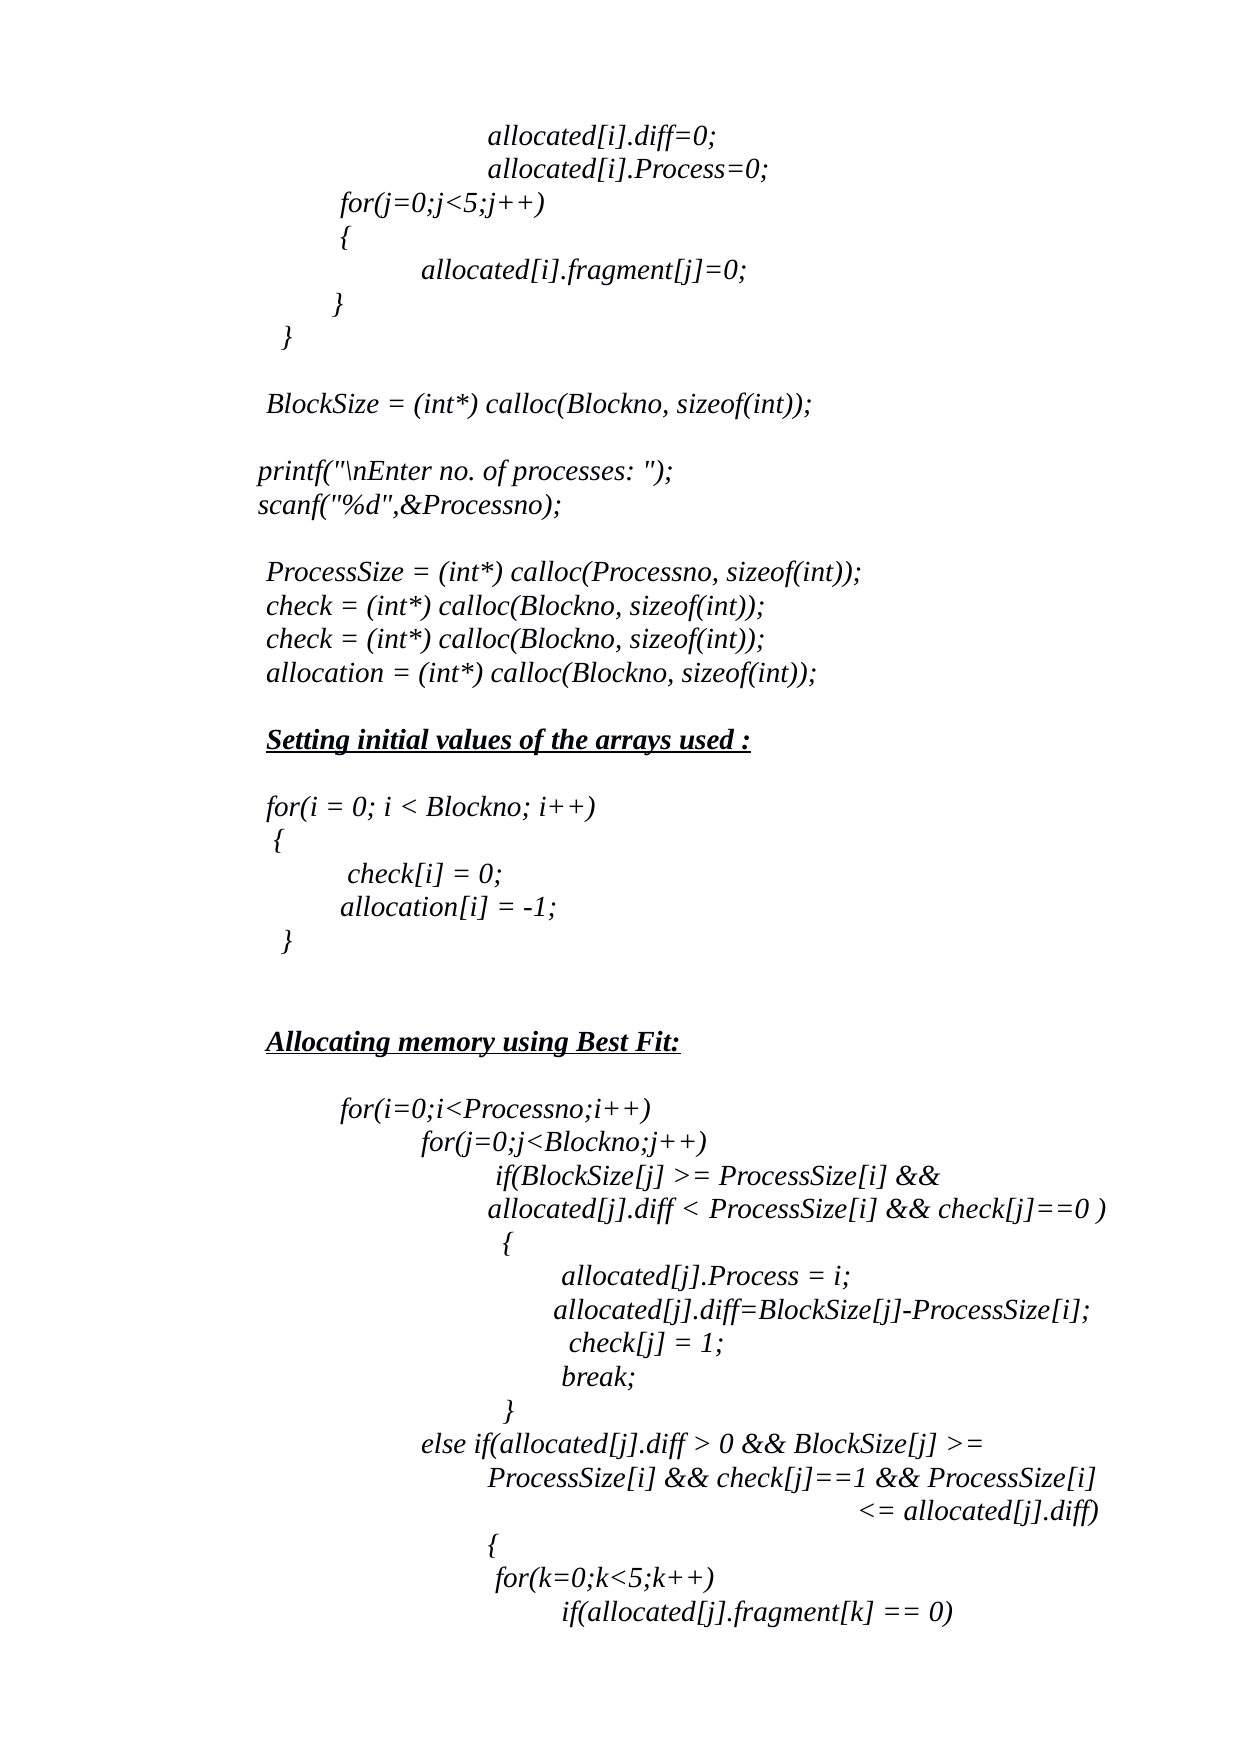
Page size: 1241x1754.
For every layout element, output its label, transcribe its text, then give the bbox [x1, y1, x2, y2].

text for(k=0;k<5;k++) [118, 1560, 1122, 1594]
text Allocating memory using Best Fit: [118, 1024, 1122, 1057]
text check[i] = 0; [118, 856, 1122, 889]
text else if(allocated[j].diff > 0 && BlockSize[j] >= ProcessSize[i] && check[j]==1 && ProcessSize[i] <= allocated[j].diff) [118, 1426, 1122, 1527]
text } [118, 286, 1122, 319]
text } [118, 923, 1122, 957]
text check = (int*) calloc(Blockno, sizeof(int)); [118, 588, 1122, 621]
text allocated[i].Process=0; [118, 152, 1122, 185]
text { [118, 1225, 1122, 1258]
text allocation[i] = -1; [118, 889, 1122, 923]
text allocated[i].fragment[j]=0; [118, 252, 1122, 286]
text allocated[i].diff=0; [118, 118, 1122, 152]
text allocated[j].Process = i; [118, 1258, 1122, 1292]
text { [118, 822, 1122, 856]
text for(i=0;i<Processno;i++) [118, 1091, 1122, 1124]
text allocation = (int*) calloc(Blockno, sizeof(int)); [118, 655, 1122, 688]
text ProcessSize = (int*) calloc(Processno, sizeof(int)); [118, 554, 1122, 588]
text { [118, 1527, 1122, 1560]
text for(j=0;j<5;j++) [118, 185, 1122, 219]
text for(i = 0; i < Blockno; i++) [118, 789, 1122, 822]
text if(allocated[j].fragment[k] == 0) [118, 1594, 1122, 1627]
text check = (int*) calloc(Blockno, sizeof(int)); [118, 621, 1122, 655]
text break; [118, 1359, 1122, 1393]
text BlockSize = (int*) calloc(Blockno, sizeof(int)); [118, 386, 1122, 420]
text } [118, 319, 1122, 353]
text allocated[j].diff=BlockSize[j]-ProcessSize[i]; [118, 1292, 1122, 1326]
text Setting initial values of the arrays used : [118, 722, 1122, 755]
text scanf("%d",&Processno); [118, 487, 1122, 521]
text } [118, 1393, 1122, 1426]
text if(BlockSize[j] >= ProcessSize[i] && allocated[j].diff < ProcessSize[i] && check[j]==0 ) [118, 1158, 1122, 1225]
text check[j] = 1; [118, 1326, 1122, 1359]
text printf("\nEnter no. of processes: "); [118, 453, 1122, 487]
text for(j=0;j<Blockno;j++) [118, 1124, 1122, 1158]
text { [118, 219, 1122, 252]
